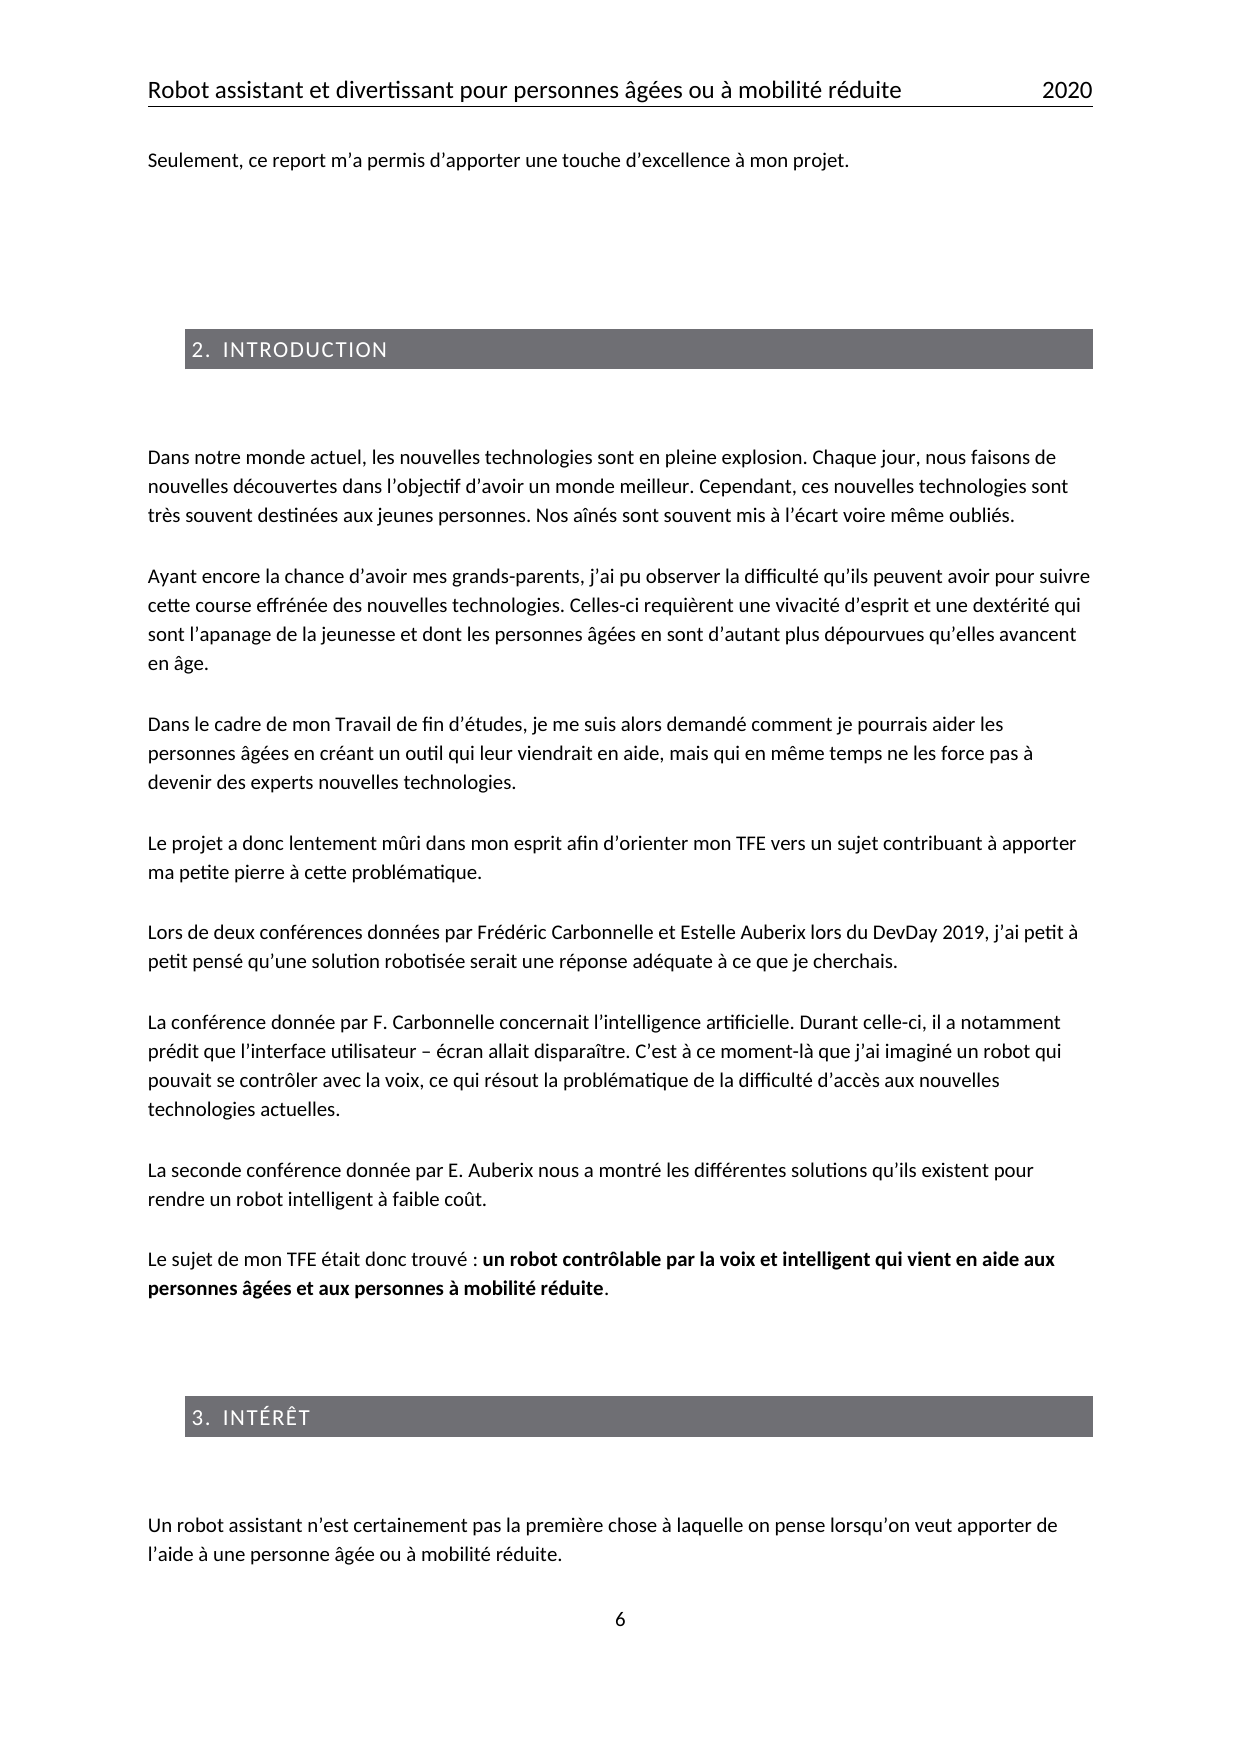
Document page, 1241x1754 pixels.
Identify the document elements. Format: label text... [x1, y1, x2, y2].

list Intérêt [191, 1403, 1086, 1431]
text Seulement, ce report m’a permis d’apporter une touche d’excellence à mon projet. [148, 148, 1093, 173]
list Introduction [191, 335, 1086, 363]
text La conférence donnée par F. Carbonnelle concernait l’intelligence artificielle. Durant celle-ci, il a notamment prédit que l’interface utilisateur – écran allait disparaître. C’est à ce moment-là que j’ai imaginé un robot qui pouvait se contrôler avec la voix, ce qui résout la problématique de la difficulté d’accès aux nouvelles technologies actuelles. [148, 1009, 1093, 1122]
text Dans notre monde actuel, les nouvelles technologies sont en pleine explosion. Chaque jour, nous faisons de nouvelles découvertes dans l’objectif d’avoir un monde meilleur. Cependant, ces nouvelles technologies sont très souvent destinées aux jeunes personnes. Nos aînés sont souvent mis à l’écart voire même oubliés. [148, 444, 1093, 528]
text Le projet a donc lentement mûri dans mon esprit afin d’orienter mon TFE vers un sujet contribuant à apporter ma petite pierre à cette problématique. [148, 830, 1093, 884]
text Lors de deux conférences données par Frédéric Carbonnelle et Estelle Auberix lors du DevDay 2019, j’ai petit à petit pensé qu’une solution robotisée serait une réponse adéquate à ce que je cherchais. [148, 919, 1093, 974]
text La seconde conférence donnée par E. Auberix nous a montré les différentes solutions qu’ils existent pour rendre un robot intelligent à faible coût. [148, 1157, 1093, 1211]
text Ayant encore la chance d’avoir mes grands-parents, j’ai pu observer la difficulté qu’ils peuvent avoir pour suivre cette course effrénée des nouvelles technologies. Celles-ci requièrent une vivacité d’esprit et une dextérité qui sont l’apanage de la jeunesse et dont les personnes âgées en sont d’autant plus dépourvues qu’elles avancent en âge. [148, 563, 1093, 676]
text Dans le cadre de mon Travail de fin d’études, je me suis alors demandé comment je pourrais aider les personnes âgées en créant un outil qui leur viendrait en aide, mais qui en même temps ne les force pas à devenir des experts nouvelles technologies. [148, 711, 1093, 795]
text Le sujet de mon TFE était donc trouvé : un robot contrôlable par la voix et intelligent qui vient en aide aux personnes âgées et aux personnes à mobilité réduite. [148, 1246, 1093, 1301]
text Un robot assistant n’est certainement pas la première chose à laquelle on pense lorsqu’on veut apporter de l’aide à une personne âgée ou à mobilité réduite. [148, 1512, 1093, 1567]
